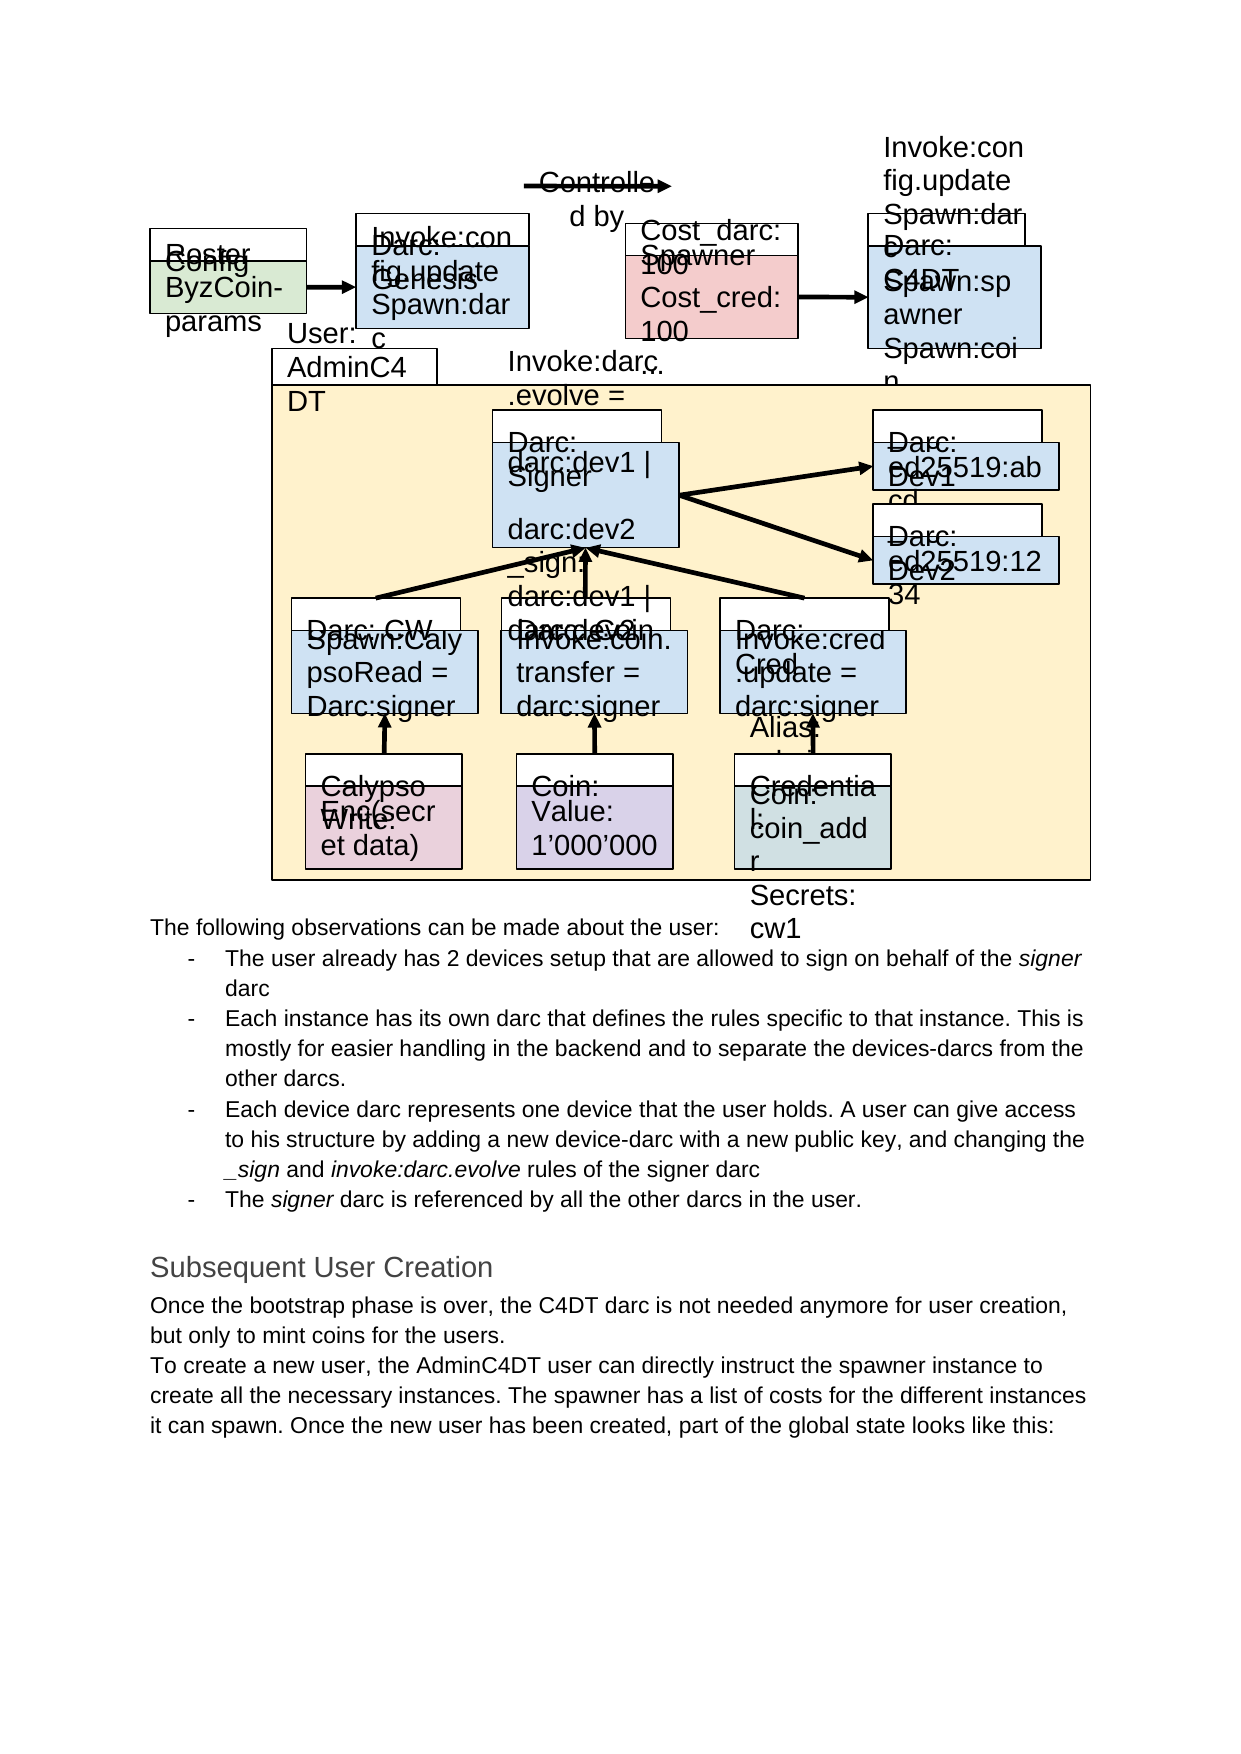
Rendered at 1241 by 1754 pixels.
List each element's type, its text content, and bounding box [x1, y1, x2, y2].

text To create a new user, the AdminC4DT user can directly instruct the spawner instance to create all the necessary instances. The spawner has a list of costs for the different instances it can spawn. Once the new user has been created, part of the global state looks like this: [150, 1352, 1090, 1439]
list Each device darc represents one device that the user holds. A user can give access to his structure by adding a new device-darc with a new public key, and changing the _sign and invoke:darc.evolve rules of the signer darc [187, 1096, 1090, 1182]
list The user already has 2 devices setup that are allowed to sign on behalf of the signer darc [187, 944, 1090, 1001]
list The signer darc is referenced by all the other darcs in the user. [187, 1186, 1090, 1213]
text Once the bootstrap phase is over, the C4DT darc is not needed anymore for user creation, but only to mint coins for the users. [150, 1292, 1090, 1348]
list Each instance has its own darc that defines the rules specific to that instance. This is mostly for easier handling in the backend and to separate the devices-darcs from the other darcs. [187, 1005, 1090, 1092]
text The following observations can be made about the user: [150, 914, 1090, 941]
subtitle Subsequent User Creation [150, 1250, 1090, 1283]
